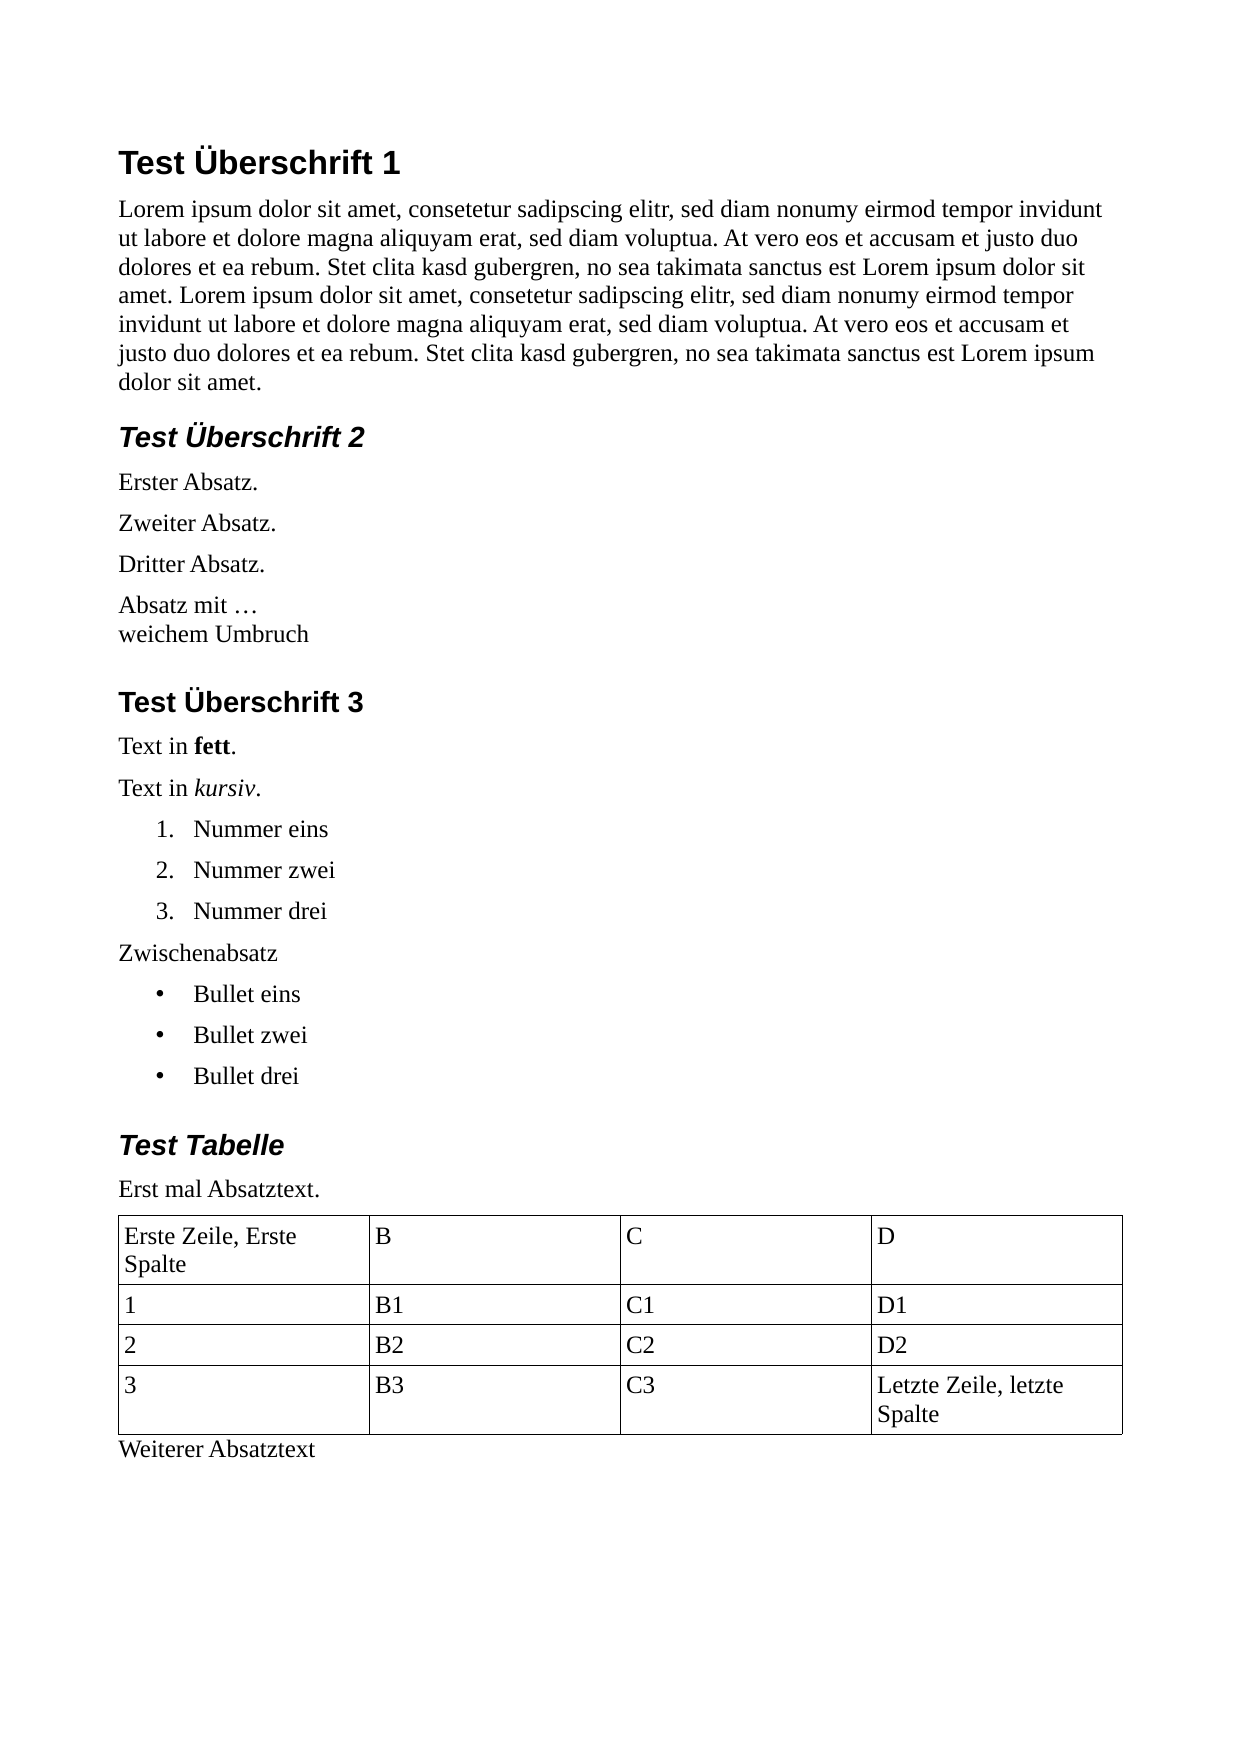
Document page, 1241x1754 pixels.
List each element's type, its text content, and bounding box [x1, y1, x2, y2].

text Erst mal Absatztext. [118, 1174, 1122, 1202]
text Erster Absatz. [118, 467, 1122, 495]
table_cell B3 [370, 1366, 620, 1434]
text Dritter Absatz. [118, 549, 1122, 578]
text Text in fett. [118, 731, 1122, 760]
list Nummer eins [156, 814, 1122, 843]
table_cell B1 [370, 1285, 620, 1324]
text Lorem ipsum dolor sit amet, consetetur sadipscing elitr, sed diam nonumy eirmod tempor invidunt ut labore et dolore magna aliquyam erat, sed diam voluptua. At vero eos et accusam et justo duo dolores et ea rebum. Stet clita kasd gubergren, no sea takimata sanctus est Lorem ipsum dolor sit amet. Lorem ipsum dolor sit amet, consetetur sadipscing elitr, sed diam nonumy eirmod tempor invidunt ut labore et dolore magna aliquyam erat, sed diam voluptua. At vero eos et accusam et justo duo dolores et ea rebum. Stet clita kasd gubergren, no sea takimata sanctus est Lorem ipsum dolor sit amet. [118, 194, 1122, 396]
list Bullet eins [156, 979, 1122, 1008]
table_header Erste Zeile, Erste Spalte [119, 1216, 369, 1284]
table_cell D1 [872, 1285, 1122, 1324]
list Bullet zwei [156, 1020, 1122, 1049]
subtitle Test Überschrift 3 [118, 685, 1122, 719]
subtitle Test Überschrift 1 [118, 143, 1122, 182]
table_cell Letzte Zeile, letzte Spalte [872, 1366, 1122, 1434]
table_cell C2 [621, 1325, 871, 1364]
subtitle Test Überschrift 2 [118, 421, 1122, 454]
text Weiterer Absatztext [118, 1435, 1122, 1462]
text Zwischenabsatz [118, 938, 1122, 966]
table_cell B2 [370, 1325, 620, 1364]
table_cell C1 [621, 1285, 871, 1324]
table_header D [872, 1216, 1122, 1284]
text Text in kursiv. [118, 773, 1122, 801]
table_cell C3 [621, 1366, 871, 1434]
table_header C [621, 1216, 871, 1284]
table_cell 2 [119, 1325, 369, 1364]
text Absatz mit … weichem Umbruch [118, 590, 1122, 648]
table_header B [370, 1216, 620, 1284]
table_cell D2 [872, 1325, 1122, 1364]
subtitle Test Tabelle [118, 1128, 1122, 1161]
list Nummer zwei [156, 855, 1122, 884]
text Zweiter Absatz. [118, 508, 1122, 537]
table_cell 3 [119, 1366, 369, 1434]
list Nummer drei [156, 896, 1122, 925]
list Bullet drei [156, 1061, 1122, 1090]
table_cell 1 [119, 1285, 369, 1324]
